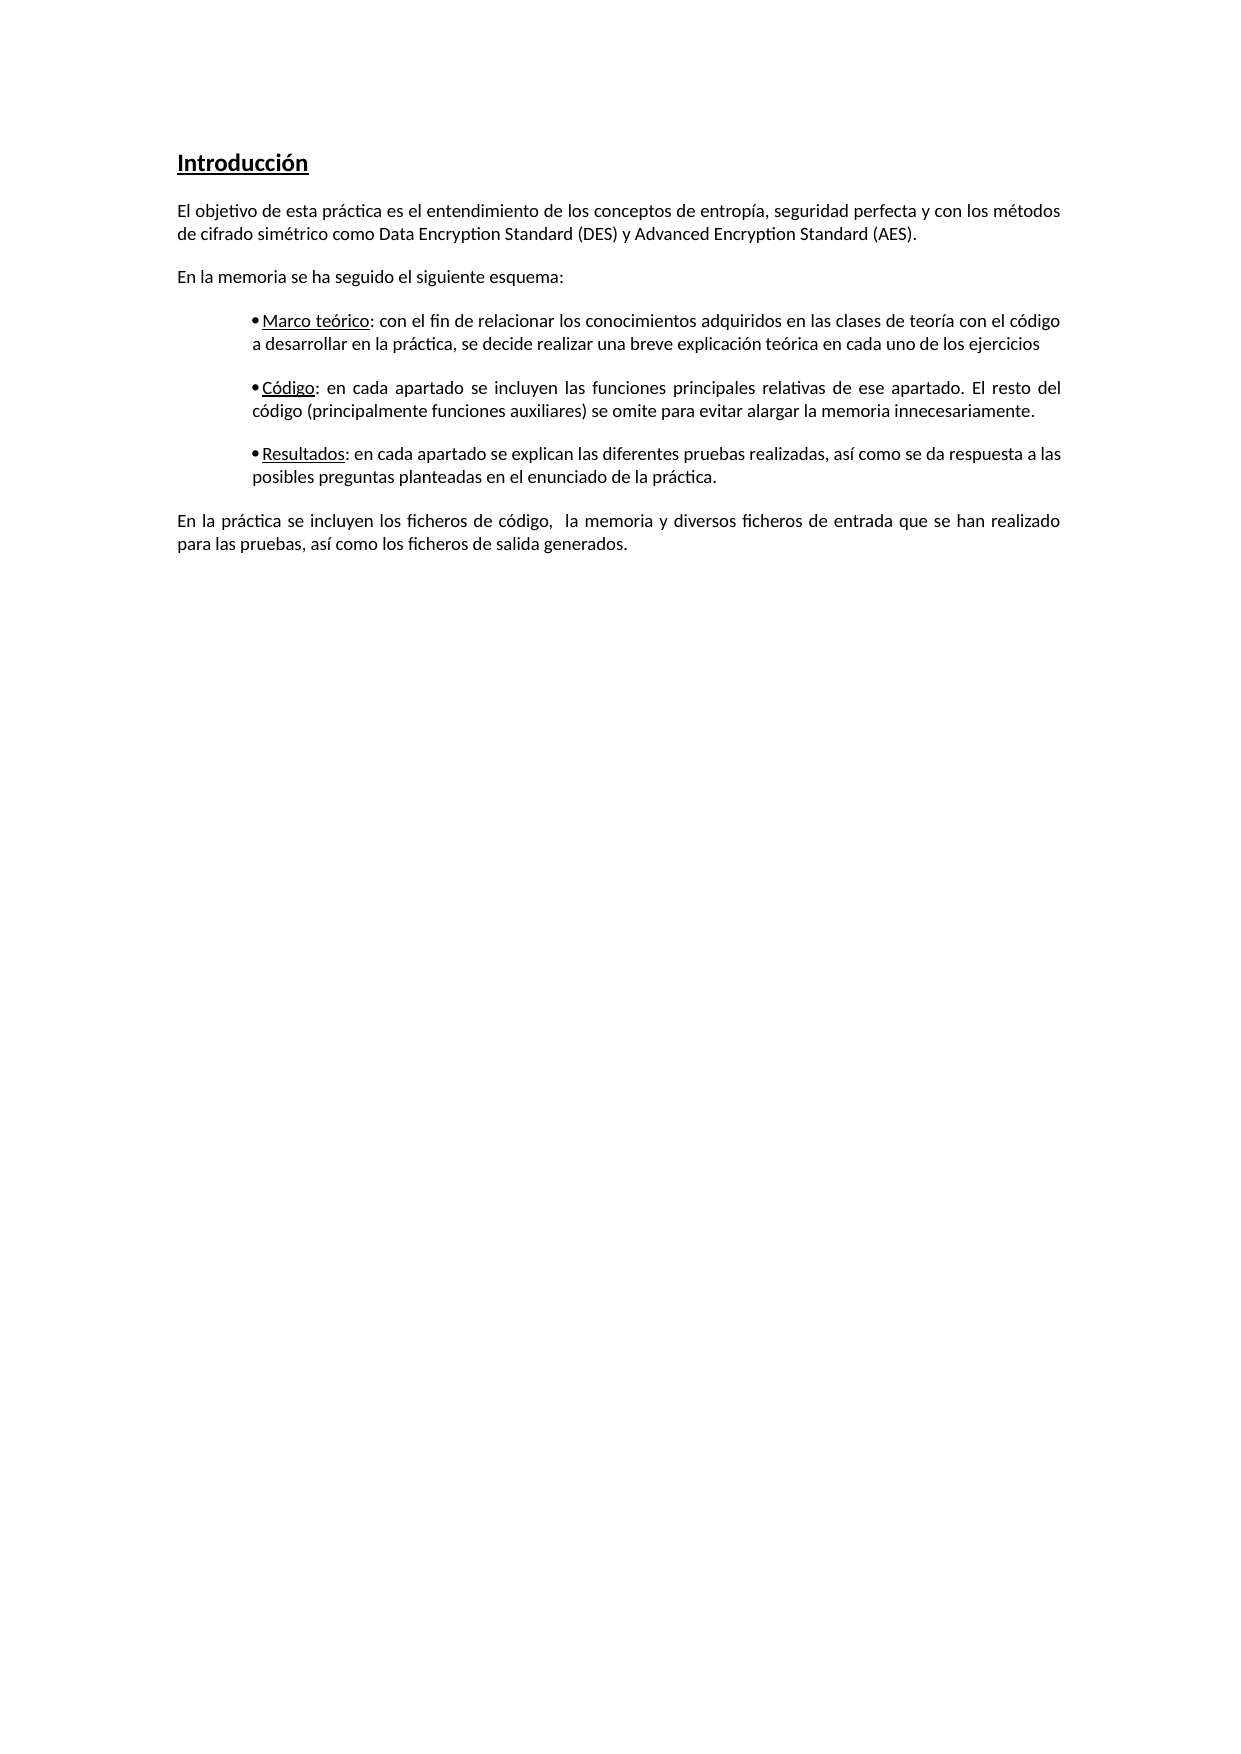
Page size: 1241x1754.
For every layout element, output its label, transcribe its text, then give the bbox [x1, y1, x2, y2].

list Marco teórico: con el fin de relacionar los conocimientos adquiridos en las clases de teoría con el código a desarrollar en la práctica, se decide realizar una breve explicación teórica en cada uno de los ejercicios [252, 309, 1063, 355]
list Código: en cada apartado se incluyen las funciones principales relativas de ese apartado. El resto del código (principalmente funciones auxiliares) se omite para evitar alargar la memoria innecesariamente. [252, 376, 1063, 422]
text En la memoria se ha seguido el siguiente esquema: [177, 265, 1063, 288]
text El objetivo de esta práctica es el entendimiento de los conceptos de entropía, seguridad perfecta y con los métodos de cifrado simétrico como Data Encryption Standard (DES) y Advanced Encryption Standard (AES). [177, 199, 1063, 244]
list En la práctica se incluyen los ficheros de código, la memoria y diversos ficheros de entrada que se han realizado para las pruebas, así como los ficheros de salida generados. [177, 509, 1063, 555]
list Resultados: en cada apartado se explican las diferentes pruebas realizadas, así como se da respuesta a las posibles preguntas planteadas en el enunciado de la práctica. [252, 442, 1063, 488]
text Introducción [177, 147, 1063, 178]
